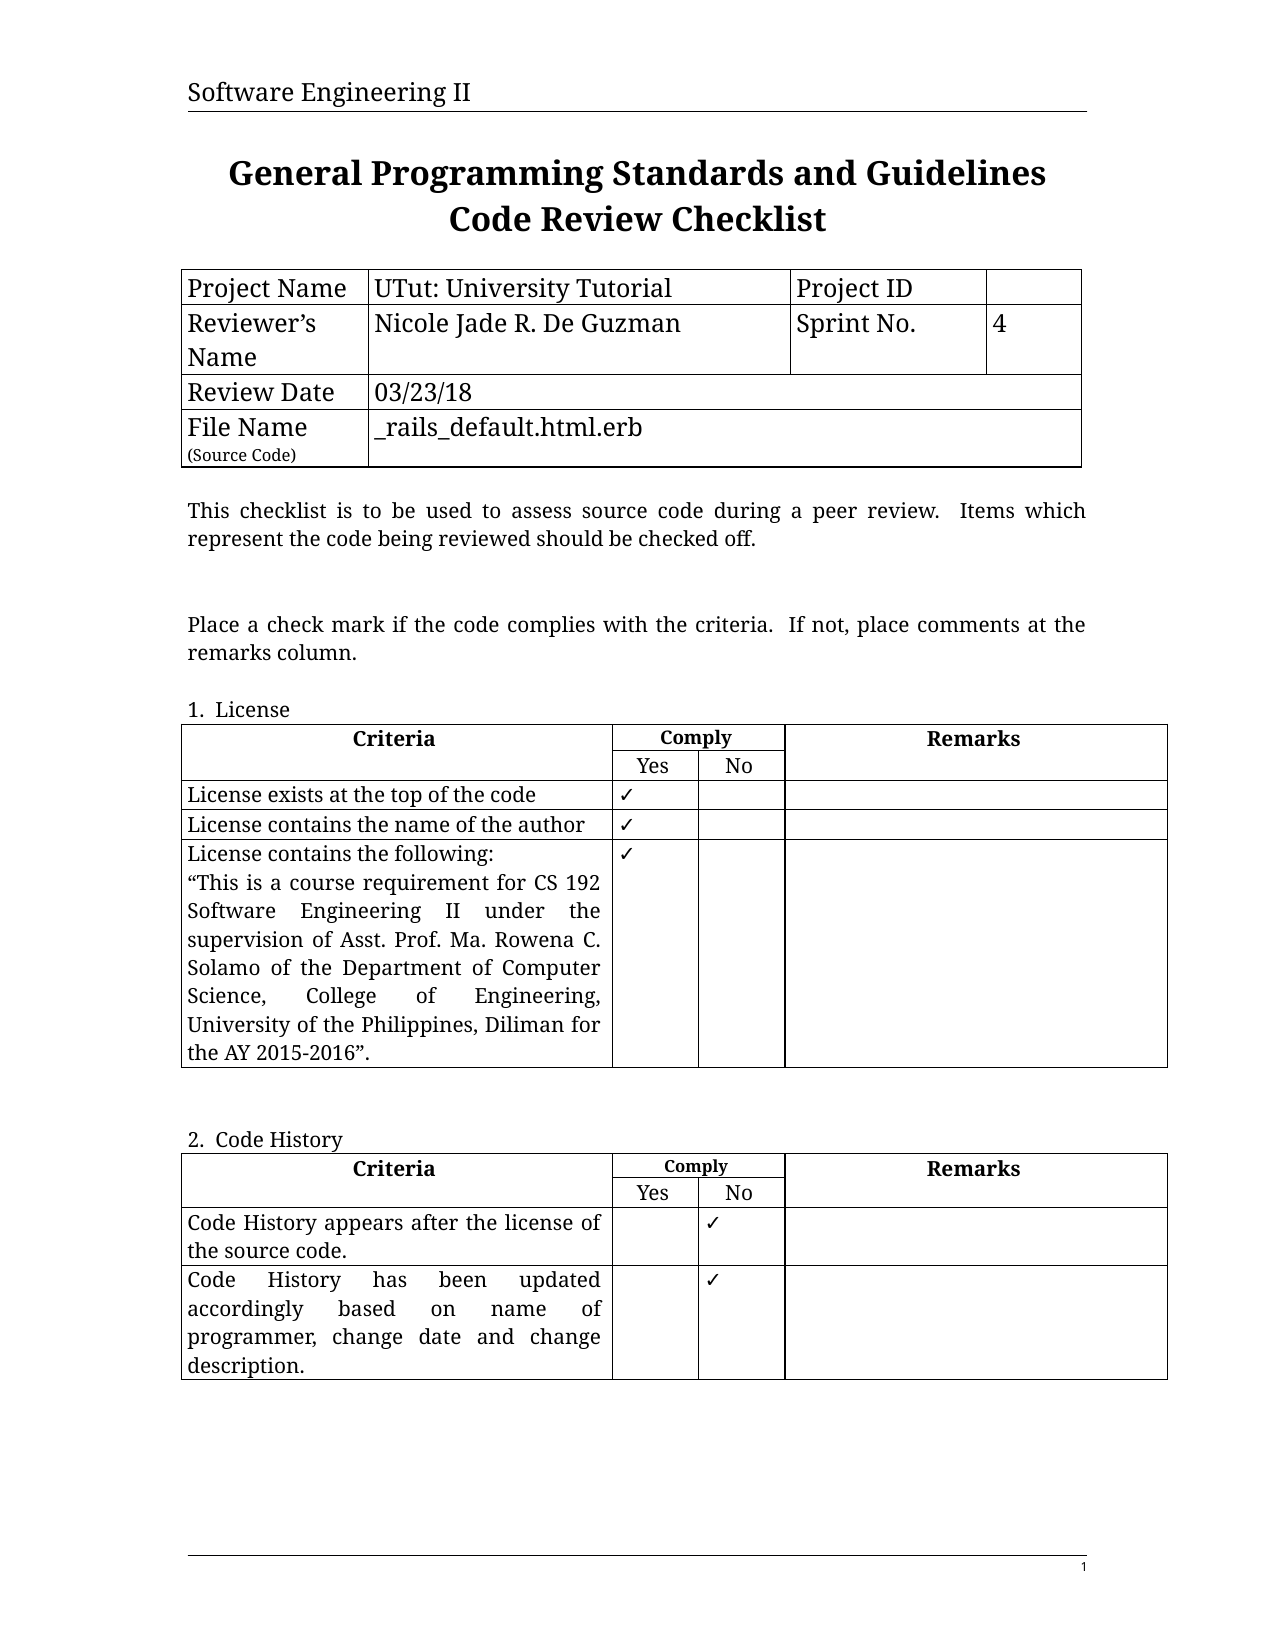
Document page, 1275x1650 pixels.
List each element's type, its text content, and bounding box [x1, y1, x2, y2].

table_cell Nicole Jade R. De Guzman [369, 305, 790, 373]
table_cell [774, 810, 784, 838]
table_cell ✓ [613, 810, 618, 838]
table_header [1070, 270, 1081, 304]
text This checklist is to be used to assess source code during a peer review. Items which represent the code being reviewed should be checked off. [187, 496, 1087, 553]
table_cell 03/23/18 [369, 375, 374, 409]
table_cell [613, 1208, 698, 1264]
text 1. License [187, 695, 1087, 723]
table_cell Yes [687, 1178, 698, 1207]
table_cell [1156, 781, 1167, 809]
table_cell No [774, 1178, 784, 1207]
table_cell [786, 1266, 1167, 1379]
table_cell [699, 840, 784, 1067]
text General Programming Standards and Guidelines Code Review Checklist [187, 150, 1087, 241]
table_header [987, 270, 992, 304]
table_cell [699, 781, 704, 809]
table_header Project ID [976, 270, 986, 304]
table_cell Sprint No. [791, 305, 986, 373]
text 2. Code History [187, 1125, 1087, 1153]
table_cell ✓ [699, 1266, 784, 1379]
table_cell ✓ [699, 1208, 784, 1264]
table_cell [786, 840, 1167, 1067]
table_cell Yes [613, 1178, 618, 1207]
table_cell Yes [687, 751, 698, 779]
table_cell [699, 810, 704, 838]
table_cell 03/23/18 [1070, 375, 1081, 409]
table_cell [786, 781, 791, 809]
table_cell ✓ [687, 781, 698, 809]
table_cell Review Date [357, 375, 368, 409]
table_cell Yes [613, 751, 618, 779]
table_cell File Name (Source Code) [357, 410, 368, 466]
table_cell ✓ [613, 781, 618, 809]
table_header Comply [613, 725, 618, 750]
table_header Remarks [786, 725, 1167, 779]
table_cell Reviewer’s Name [357, 305, 368, 373]
table_header Comply [774, 725, 784, 750]
table_cell [786, 1208, 1167, 1264]
table_cell ✓ [687, 810, 698, 838]
table_cell _rails_default.html.erb [369, 410, 1081, 466]
table_cell [1156, 810, 1167, 838]
table_header Criteria [182, 1154, 612, 1207]
table_header Remarks [786, 1154, 1167, 1207]
text Place a check mark if the code complies with the criteria. If not, place comments at the remarks column. [187, 610, 1087, 667]
table_cell Reviewer’s Name [182, 305, 187, 373]
table_cell [774, 781, 784, 809]
table_header Criteria [182, 725, 612, 779]
table_header Comply [774, 1154, 784, 1177]
table_cell [786, 810, 791, 838]
table_cell No [774, 751, 784, 779]
table_cell 4 [987, 305, 1081, 373]
table_cell [613, 1266, 698, 1379]
table_cell No [699, 1178, 704, 1207]
table_cell No [699, 751, 704, 779]
table_header Project Name [357, 270, 368, 304]
table_cell ✓ [613, 840, 698, 1067]
